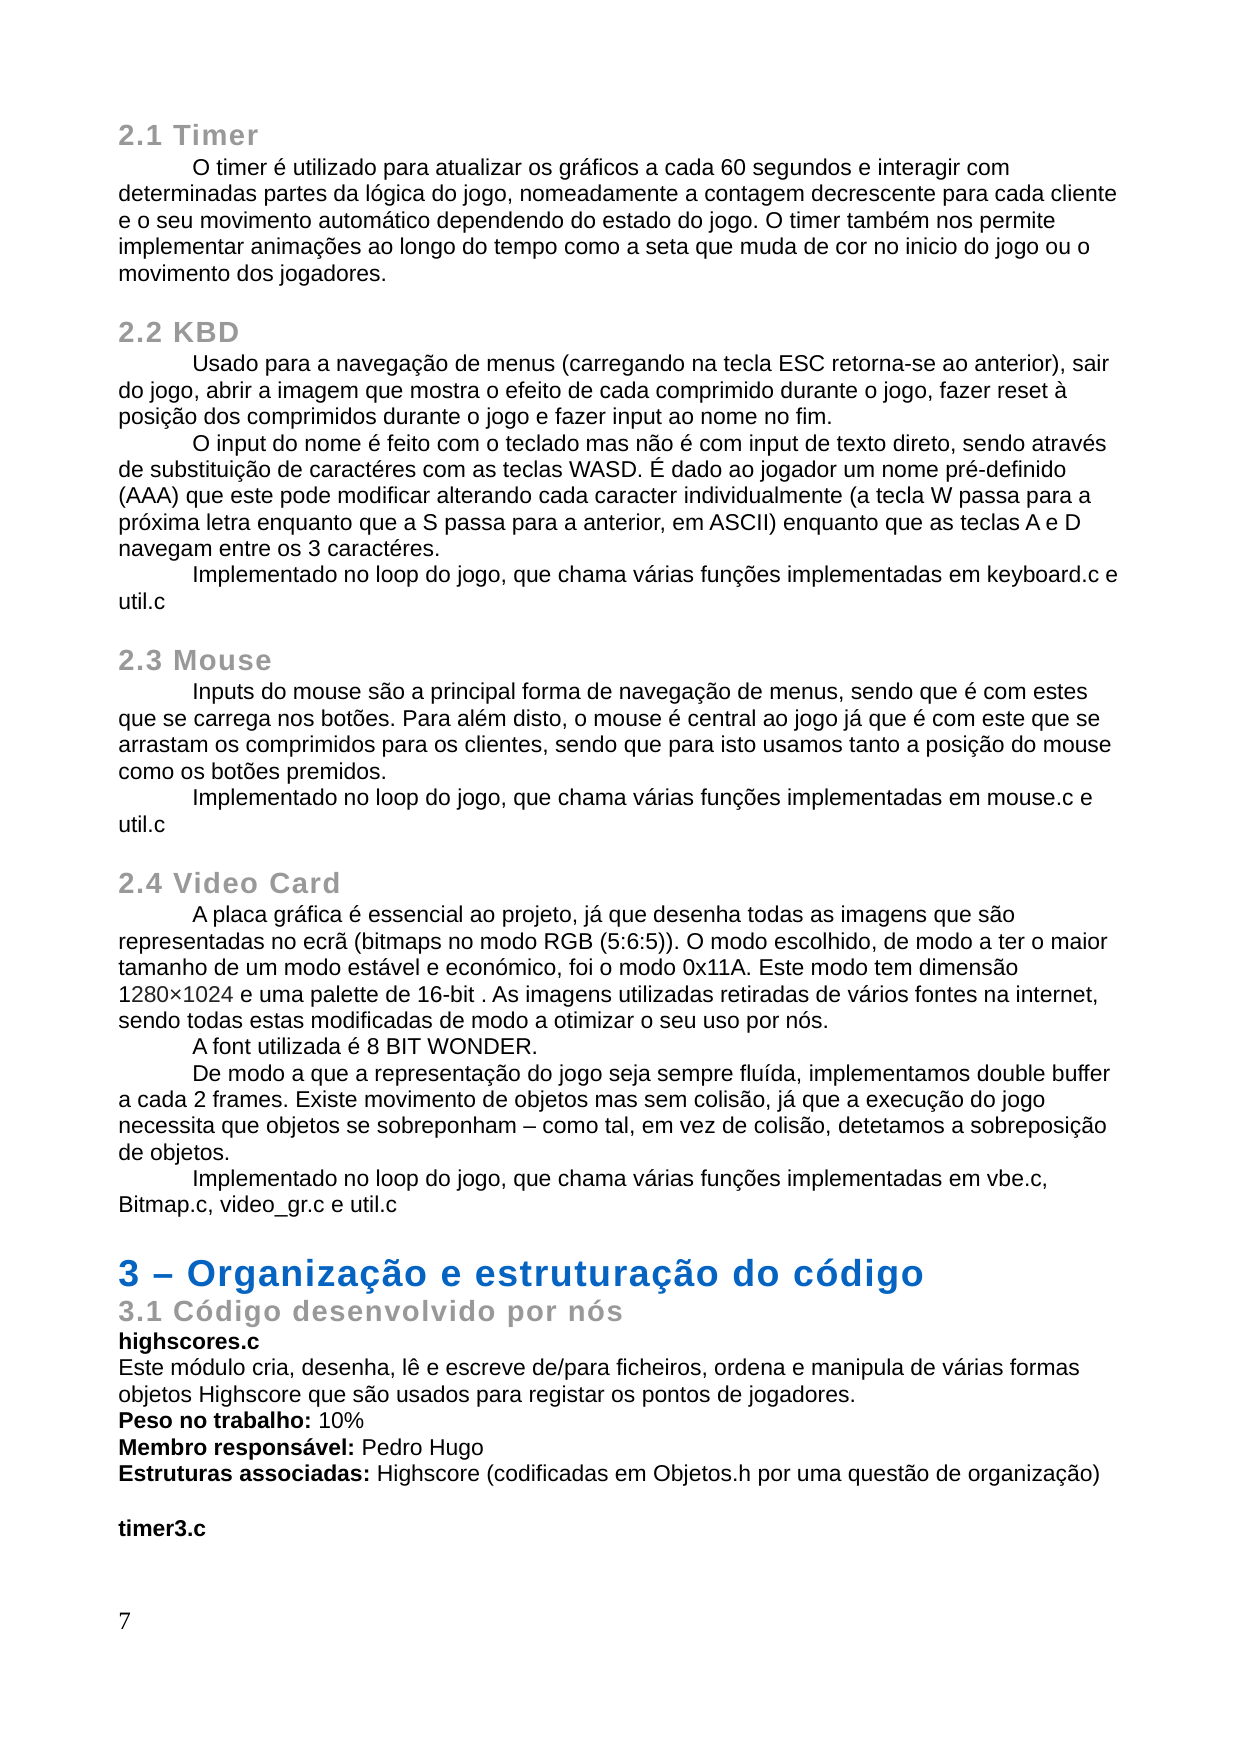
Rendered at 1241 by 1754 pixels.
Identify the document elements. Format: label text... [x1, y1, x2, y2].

text Usado para a navegação de menus (carregando na tecla ESC retorna-se ao anterior), sair do jogo, abrir a imagem que mostra o efeito de cada comprimido durante o jogo, fazer reset à posição dos comprimidos durante o jogo e fazer input ao nome no fim. [118, 348, 1122, 429]
subtitle 3 – Organização e estruturação do código [118, 1251, 1122, 1294]
subtitle 3.1 Código desenvolvido por nós [118, 1294, 1122, 1328]
text O input do nome é feito com o teclado mas não é com input de texto direto, sendo através de substituição de caractéres com as teclas WASD. É dado ao jogador um nome pré-definido (AAA) que este pode modificar alterando cada caracter individualmente (a tecla W passa para a próxima letra enquanto que a S passa para a anterior, em ASCII) enquanto que as teclas A e D navegam entre os 3 caractéres. [118, 429, 1122, 561]
text Estruturas associadas: Highscore (codificadas em Objetos.h por uma questão de organização) [118, 1460, 1122, 1486]
text highscores.c [118, 1328, 1122, 1354]
text timer3.c [118, 1515, 1122, 1541]
text Implementado no loop do jogo, que chama várias funções implementadas em mouse.c e util.c [118, 784, 1122, 837]
text Implementado no loop do jogo, que chama várias funções implementadas em keyboard.c e util.c [118, 561, 1122, 614]
subtitle 2.1 Timer [118, 118, 1122, 152]
subtitle 2.4 Video Card [118, 866, 1122, 899]
text Implementado no loop do jogo, que chama várias funções implementadas em vbe.c, Bitmap.c, video_gr.c e util.c [118, 1165, 1122, 1218]
text A placa gráfica é essencial ao projeto, já que desenha todas as imagens que são representadas no ecrã (bitmaps no modo RGB (5:6:5)). O modo escolhido, de modo a ter o maior tamanho de um modo estável e económico, foi o modo 0x11A. Este modo tem dimensão 1280×1024 e uma palette de 16-bit . As imagens utilizadas retiradas de vários fontes na internet, sendo todas estas modificadas de modo a otimizar o seu uso por nós. [118, 899, 1122, 1033]
text A font utilizada é 8 BIT WONDER. [118, 1033, 1122, 1060]
subtitle 2.2 KBD [118, 314, 1122, 348]
text Este módulo cria, desenha, lê e escreve de/para ficheiros, ordena e manipula de várias formas objetos Highscore que são usados para registar os pontos de jogadores. [118, 1354, 1122, 1407]
text De modo a que a representação do jogo seja sempre fluída, implementamos double buffer a cada 2 frames. Existe movimento de objetos mas sem colisão, já que a execução do jogo necessita que objetos se sobreponham – como tal, em vez de colisão, detetamos a sobreposição de objetos. [118, 1060, 1122, 1165]
text Peso no trabalho: 10% [118, 1407, 1122, 1433]
text O timer é utilizado para atualizar os gráficos a cada 60 segundos e interagir com determinadas partes da lógica do jogo, nomeadamente a contagem decrescente para cada cliente e o seu movimento automático dependendo do estado do jogo. O timer também nos permite implementar animações ao longo do tempo como a seta que muda de cor no inicio do jogo ou o movimento dos jogadores. [118, 152, 1122, 286]
text Inputs do mouse são a principal forma de navegação de menus, sendo que é com estes que se carrega nos botões. Para além disto, o mouse é central ao jogo já que é com este que se arrastam os comprimidos para os clientes, sendo que para isto usamos tanto a posição do mouse como os botões premidos. [118, 676, 1122, 784]
text Membro responsável: Pedro Hugo [118, 1433, 1122, 1460]
subtitle 2.3 Mouse [118, 643, 1122, 676]
